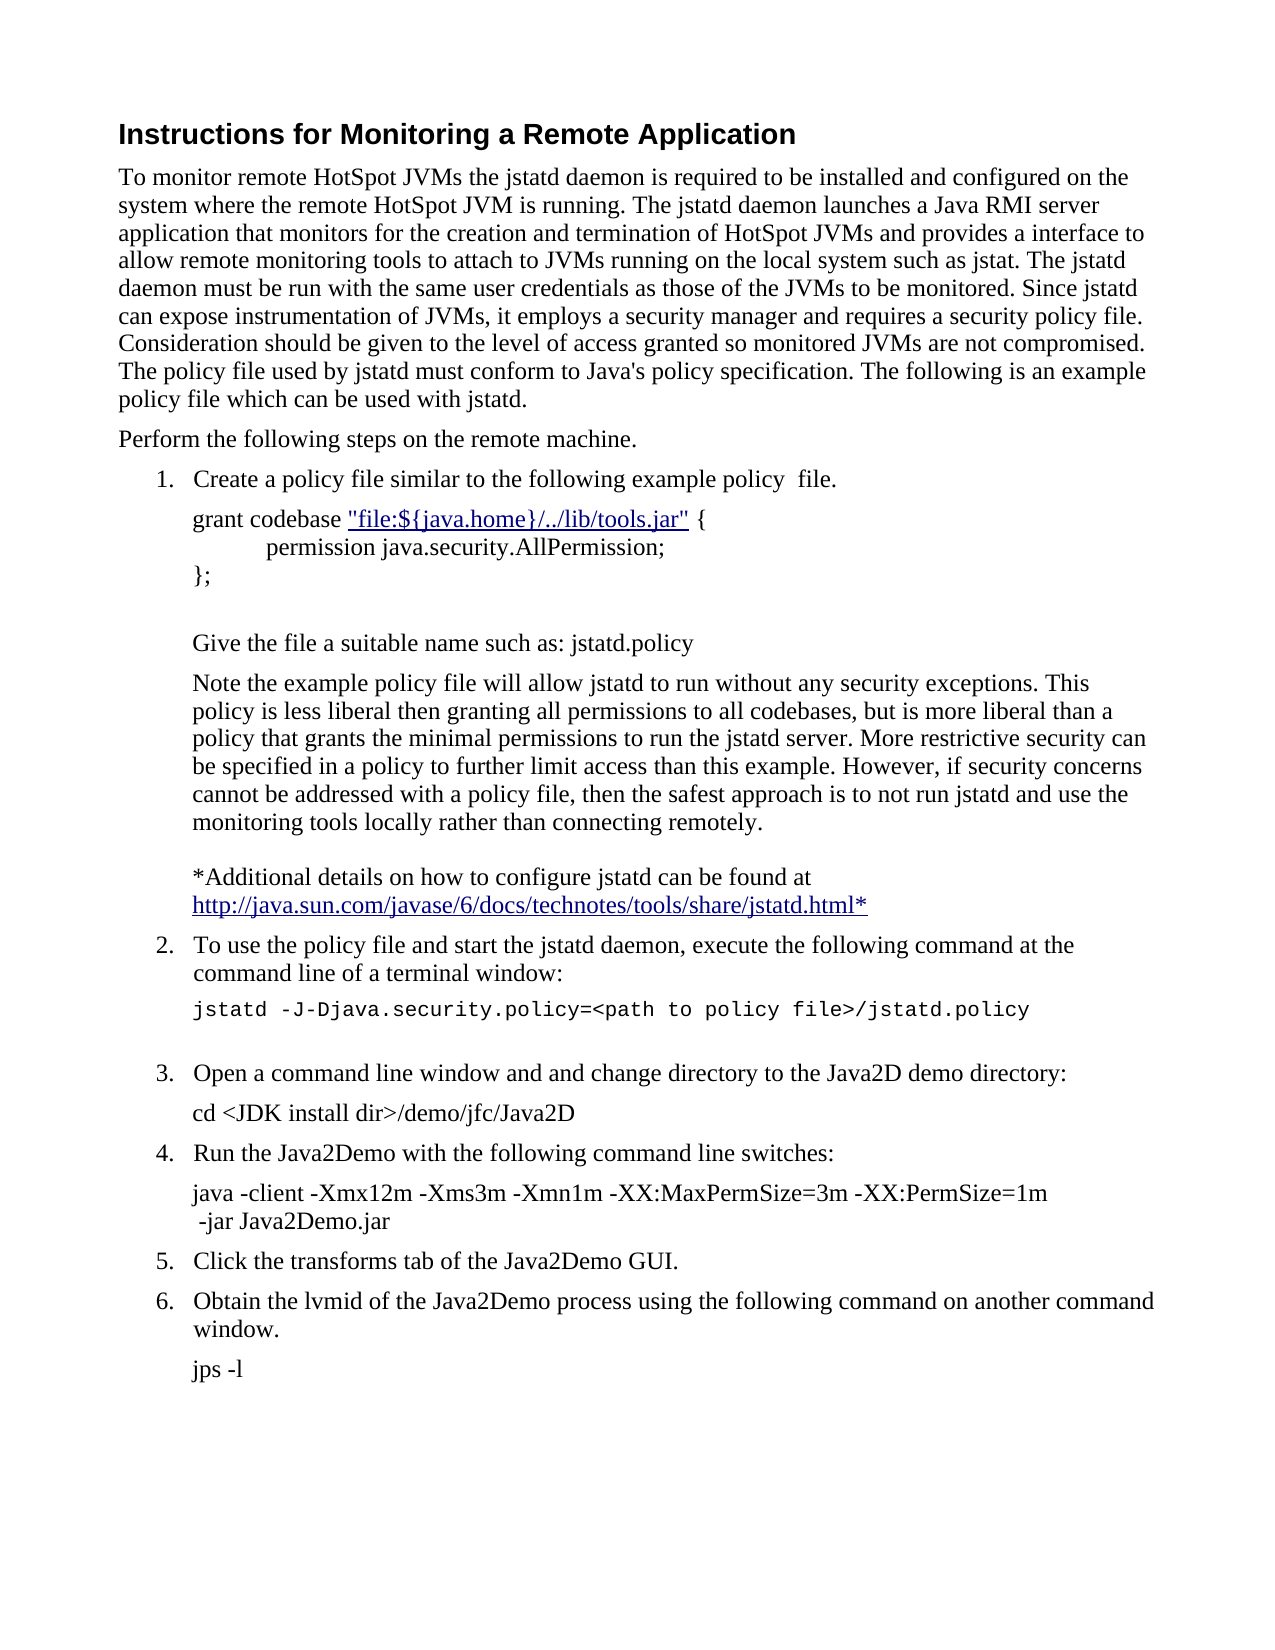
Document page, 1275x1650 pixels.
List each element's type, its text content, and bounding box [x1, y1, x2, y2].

list Obtain the lvmid of the Java2Demo process using the following command on another command window. [156, 1287, 1157, 1343]
text Note the example policy file will allow jstatd to run without any security exceptions. This policy is less liberal then granting all permissions to all codebases, but is more liberal than a policy that grants the minimal permissions to run the jstatd server. More restrictive security can be specified in a policy to further limit access than this example. However, if security concerns cannot be addressed with a policy file, then the safest approach is to not run jstatd and use the monitoring tools locally rather than connecting remotely. *Additional details on how to configure jstatd can be found at http://java.sun.com/javase/6/docs/technotes/tools/share/jstatd.html* [192, 669, 1157, 918]
subtitle Instructions for Monitoring a Remote Application [118, 118, 1157, 151]
list Click the transforms tab of the Java2Demo GUI. [156, 1247, 1157, 1275]
text To monitor remote HotSpot JVMs the jstatd daemon is required to be installed and configured on the system where the remote HotSpot JVM is running. The jstatd daemon launches a Java RMI server application that monitors for the creation and termination of HotSpot JVMs and provides a interface to allow remote monitoring tools to attach to JVMs running on the local system such as jstat. The jstatd daemon must be run with the same user credentials as those of the JVMs to be monitored. Since jstatd can expose instrumentation of JVMs, it employs a security manager and requires a security policy file. Consideration should be given to the level of access granted so monitored JVMs are not compromised. The policy file used by jstatd must conform to Java's policy specification. The following is an example policy file which can be used with jstatd. [118, 163, 1157, 413]
list Create a policy file similar to the following example policy file. [156, 465, 1157, 493]
list Run the Java2Demo with the following command line switches: [156, 1139, 1157, 1167]
text grant codebase "file:${java.home}/../lib/tools.jar" { permission java.security.AllPermission; }; [192, 506, 1157, 616]
text java -client -Xmx12m -Xms3m -Xmn1m -XX:MaxPermSize=3m -XX:PermSize=1m -jar Java2Demo.jar [192, 1179, 1157, 1235]
list Open a command line window and and change directory to the Java2D demo directory: [156, 1059, 1157, 1086]
text jps -l [192, 1355, 1157, 1383]
list To use the policy file and start the jstatd daemon, execute the following command at the command line of a terminal window: [156, 931, 1157, 986]
text jstatd -J-Djava.security.policy=<path to policy file>/jstatd.policy [192, 999, 1157, 1046]
text Perform the following steps on the remote machine. [118, 425, 1157, 453]
text Give the file a suitable name such as: jstatd.policy [192, 629, 1157, 657]
text cd <JDK install dir>/demo/jfc/Java2D [192, 1099, 1157, 1127]
